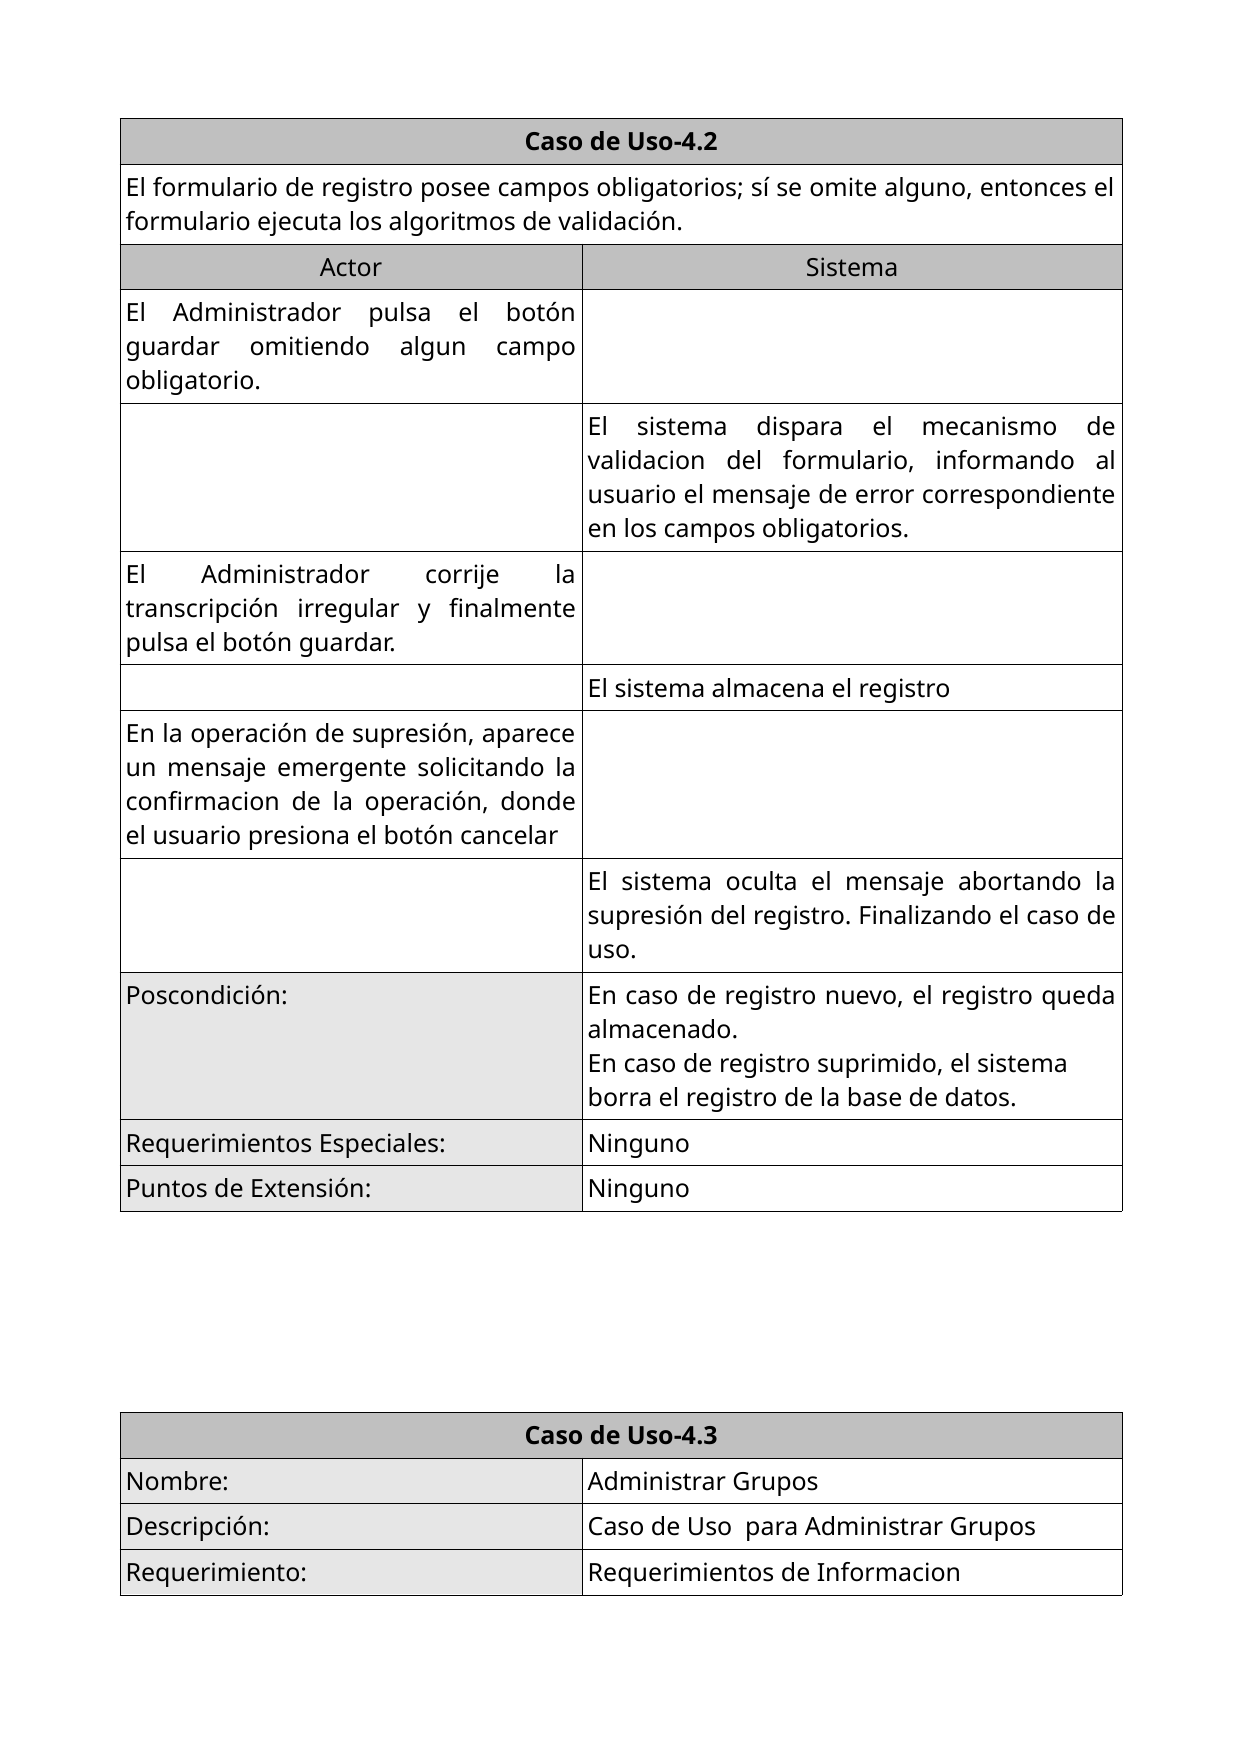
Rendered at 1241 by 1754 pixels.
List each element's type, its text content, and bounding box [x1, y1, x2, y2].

table_cell El Administrador corrije la transcripción irregular y finalmente pulsa el botón guardar. [121, 552, 582, 664]
table_cell Requerimientos de Informacion [583, 1550, 1122, 1594]
table_cell El formulario de registro posee campos obligatorios; sí se omite alguno, entonces el formulario ejecuta los algoritmos de validación. [121, 165, 1122, 243]
table_cell Ninguno [583, 1120, 1122, 1165]
table_cell Descripción: [121, 1504, 582, 1549]
table_cell El sistema almacena el registro [583, 665, 1122, 710]
table_cell El sistema oculta el mensaje abortando la supresión del registro. Finalizando el caso de uso. [583, 859, 1122, 972]
table_cell [583, 711, 1122, 858]
table_header Caso de Uso-4.3 [121, 1413, 1122, 1458]
table_cell Caso de Uso para Administrar Grupos [583, 1504, 1122, 1549]
table_cell En la operación de supresión, aparece un mensaje emergente solicitando la confirmacion de la operación, donde el usuario presiona el botón cancelar [121, 711, 582, 858]
table_cell Requerimiento: [121, 1550, 582, 1594]
table_cell El sistema dispara el mecanismo de validacion del formulario, informando al usuario el mensaje de error correspondiente en los campos obligatorios. [583, 404, 1122, 551]
table_cell Puntos de Extensión: [121, 1166, 582, 1211]
table_cell Ninguno [583, 1166, 1122, 1211]
table_cell El Administrador pulsa el botón guardar omitiendo algun campo obligatorio. [121, 290, 582, 403]
table_cell Nombre: [121, 1459, 582, 1503]
table_cell [121, 404, 582, 551]
table_cell Requerimientos Especiales: [121, 1120, 582, 1165]
table_cell [121, 859, 582, 972]
table_header Caso de Uso-4.2 [121, 119, 1122, 164]
table_cell [583, 290, 1122, 403]
table_cell En caso de registro nuevo, el registro queda almacenado. En caso de registro suprimido, el sistema borra el registro de la base de datos. [583, 973, 1122, 1119]
table_cell Sistema [583, 245, 1122, 289]
table_cell Actor [121, 245, 582, 289]
table_cell Poscondición: [121, 973, 582, 1119]
table_cell Administrar Grupos [583, 1459, 1122, 1503]
table_cell [583, 552, 1122, 664]
table_cell [121, 665, 582, 710]
